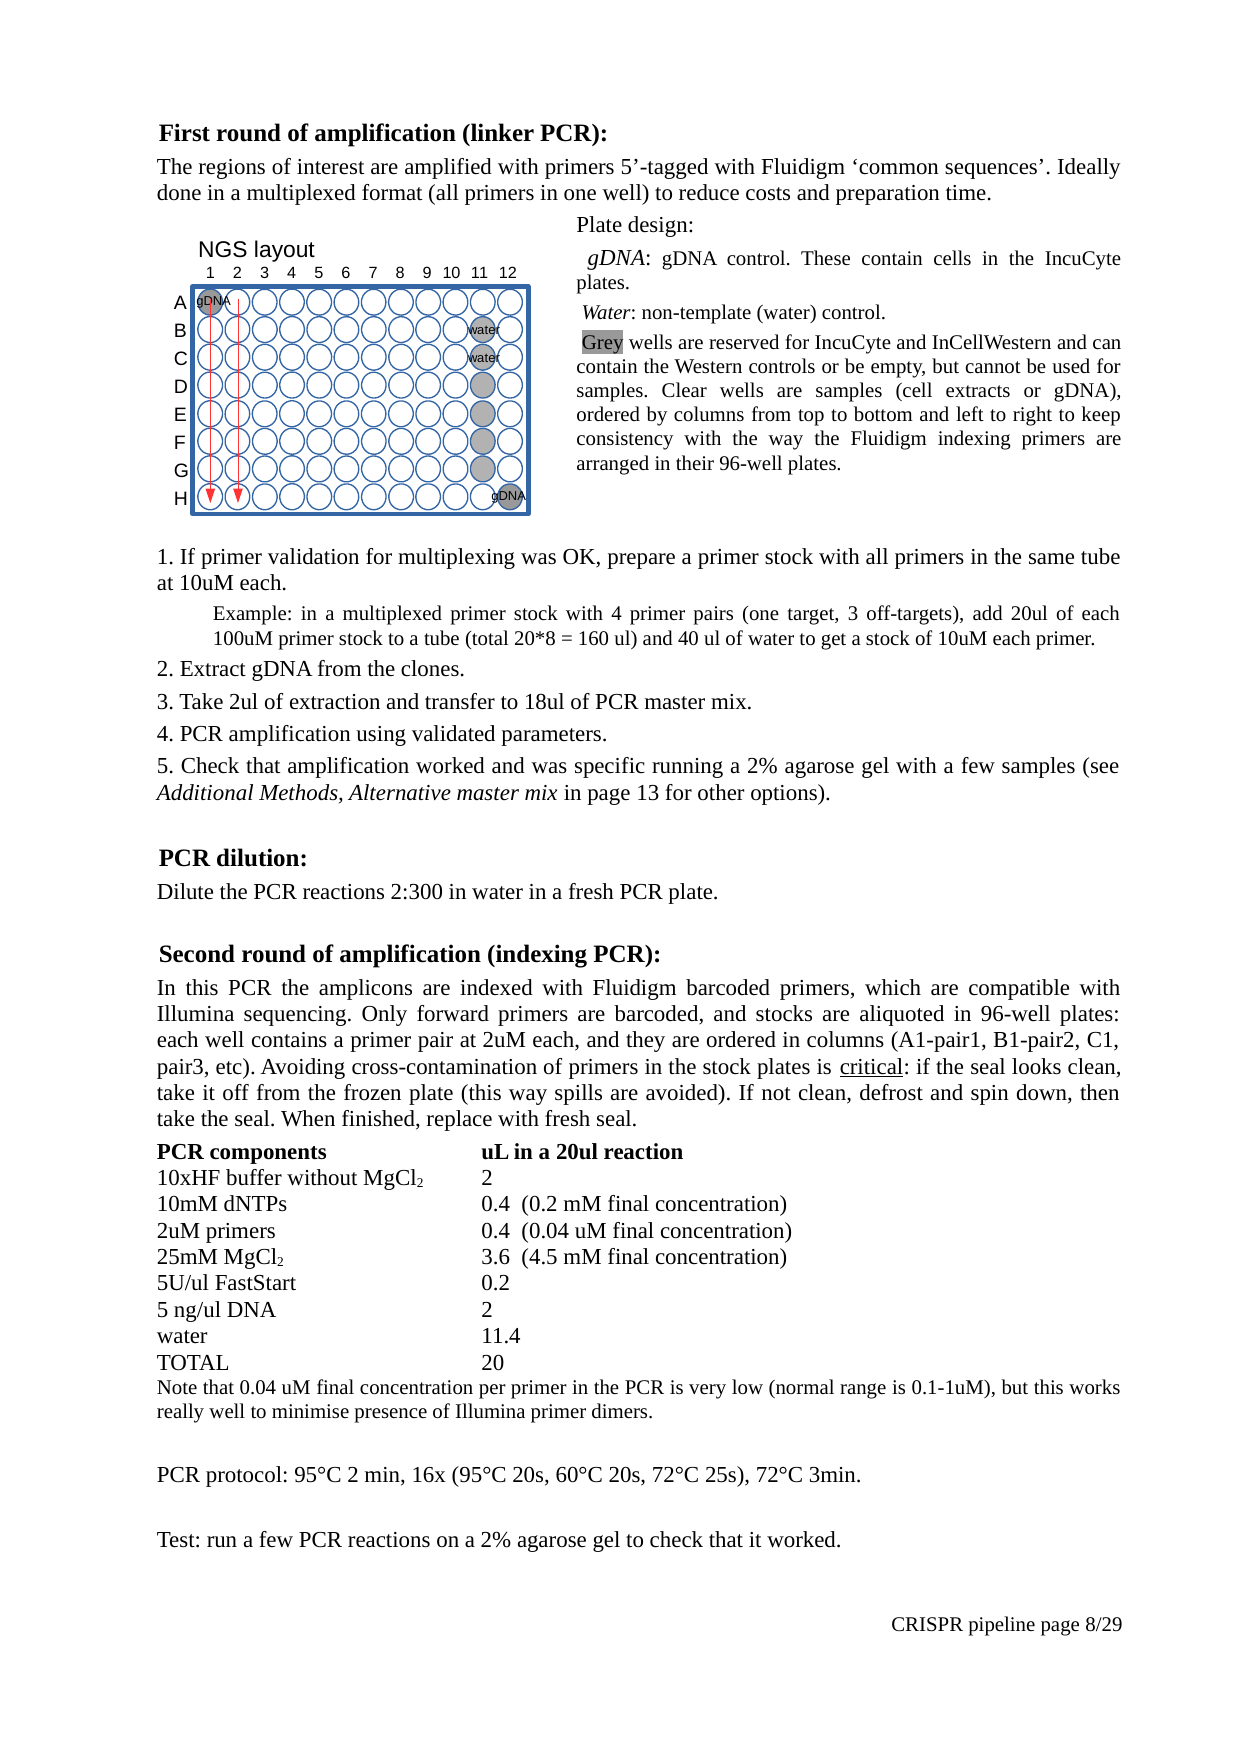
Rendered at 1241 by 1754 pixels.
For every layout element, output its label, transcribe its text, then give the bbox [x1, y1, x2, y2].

text 3. Take 2ul of extraction and transfer to 18ul of PCR master mix. [157, 688, 1122, 714]
table_cell 10mM dNTPs [118, 1190, 443, 1217]
table_cell 2 [443, 1164, 1123, 1190]
text In this PCR the amplicons are indexed with Fluidigm barcoded primers, which are compatible with Illumina sequencing. Only forward primers are barcoded, and stocks are aliquoted in 96-well plates: each well contains a primer pair at 2uM each, and they are ordered in columns (A1-pair1, B1-pair2, C1, pair3, etc). Avoiding cross-contamination of primers in the stock plates is critical: if the seal looks clean, take it off from the frozen plate (this way spills are avoided). If not clean, defrost and spin down, then take the seal. When finished, replace with fresh seal. [157, 974, 1122, 1132]
table_cell 2uM primers [118, 1217, 443, 1243]
table_cell TOTAL [118, 1349, 443, 1375]
table_cell 20 [443, 1349, 1123, 1375]
text 1. If primer validation for multiplexing was OK, prepare a primer stock with all primers in the same tube at 10uM each. [157, 543, 1122, 595]
text Plate design: [157, 211, 1122, 238]
text PCR protocol: 95°C 2 min, 16x (95°C 20s, 60°C 20s, 72°C 25s), 72°C 3min. [157, 1461, 1122, 1488]
title First round of amplification (linker PCR): [157, 118, 1122, 147]
table_cell 3.6 (4.5 mM final concentration) [443, 1243, 1123, 1269]
text Dilute the PCR reactions 2:300 in water in a fresh PCR plate. [157, 878, 1122, 904]
table_cell 5 ng/ul DNA [118, 1296, 443, 1322]
text Note that 0.04 uM final concentration per primer in the PCR is very low (normal range is 0.1-1uM), but this works really well to minimise presence of Illumina primer dimers. [157, 1375, 1122, 1423]
table_cell 10xHF buffer without MgCl2 [118, 1164, 443, 1190]
table_cell 11.4 [443, 1322, 1123, 1348]
text Water: non-template (water) control. [157, 300, 190, 324]
table_header PCR components [118, 1138, 443, 1164]
table_header uL in a 20ul reaction [443, 1138, 1123, 1164]
table_cell water [118, 1322, 443, 1348]
table_cell 0.4 (0.04 uM final concentration) [443, 1217, 1123, 1243]
table_cell 0.2 [443, 1270, 1123, 1296]
table_cell 25mM MgCl2 [118, 1243, 443, 1269]
text The regions of interest are amplified with primers 5’-tagged with Fluidigm ‘common sequences’. Ideally done in a multiplexed format (all primers in one well) to reduce costs and preparation time. [157, 153, 1122, 206]
table_cell 5U/ul FastStart [118, 1270, 443, 1296]
text Example: in a multiplexed primer stock with 4 primer pairs (one target, 3 off-targets), add 20ul of each 100uM primer stock to a tube (total 20*8 = 160 ul) and 40 ul of water to get a stock of 10uM each primer. [213, 601, 1122, 649]
text Grey wells are reserved for IncuCyte and InCellWestern and can contain the Western controls or be empty, but cannot be used for samples. Clear wells are samples (cell extracts or gDNA), ordered by columns from top to bottom and left to right to keep consistency with the way the Fluidigm indexing primers are arranged in their 96-well plates. [239, 330, 526, 474]
text Water: non-template (water) control. [531, 300, 1122, 324]
table_cell 2 [443, 1296, 1123, 1322]
text Grey wells are reserved for IncuCyte and InCellWestern and can contain the Western controls or be empty, but cannot be used for samples. Clear wells are samples (cell extracts or gDNA), ordered by columns from top to bottom and left to right to keep consistency with the way the Fluidigm indexing primers are arranged in their 96-well plates. [531, 330, 1122, 474]
table_cell 0.4 (0.2 mM final concentration) [443, 1190, 1123, 1217]
text Test: run a few PCR reactions on a 2% agarose gel to check that it worked. [157, 1526, 1122, 1552]
text 4. PCR amplification using validated parameters. [157, 720, 1122, 746]
text 2. Extract gDNA from the clones. [157, 655, 1122, 682]
text 5. Check that amplification worked and was specific running a 2% agarose gel with a few samples (see Additional Methods, Alternative master mix in page 13 for other options). [157, 752, 1122, 805]
text gDNA: gDNA control. These contain cells in the IncuCyte plates. [157, 244, 1122, 294]
title Second round of amplification (indexing PCR): [157, 939, 1122, 968]
title PCR dilution: [157, 843, 1122, 872]
